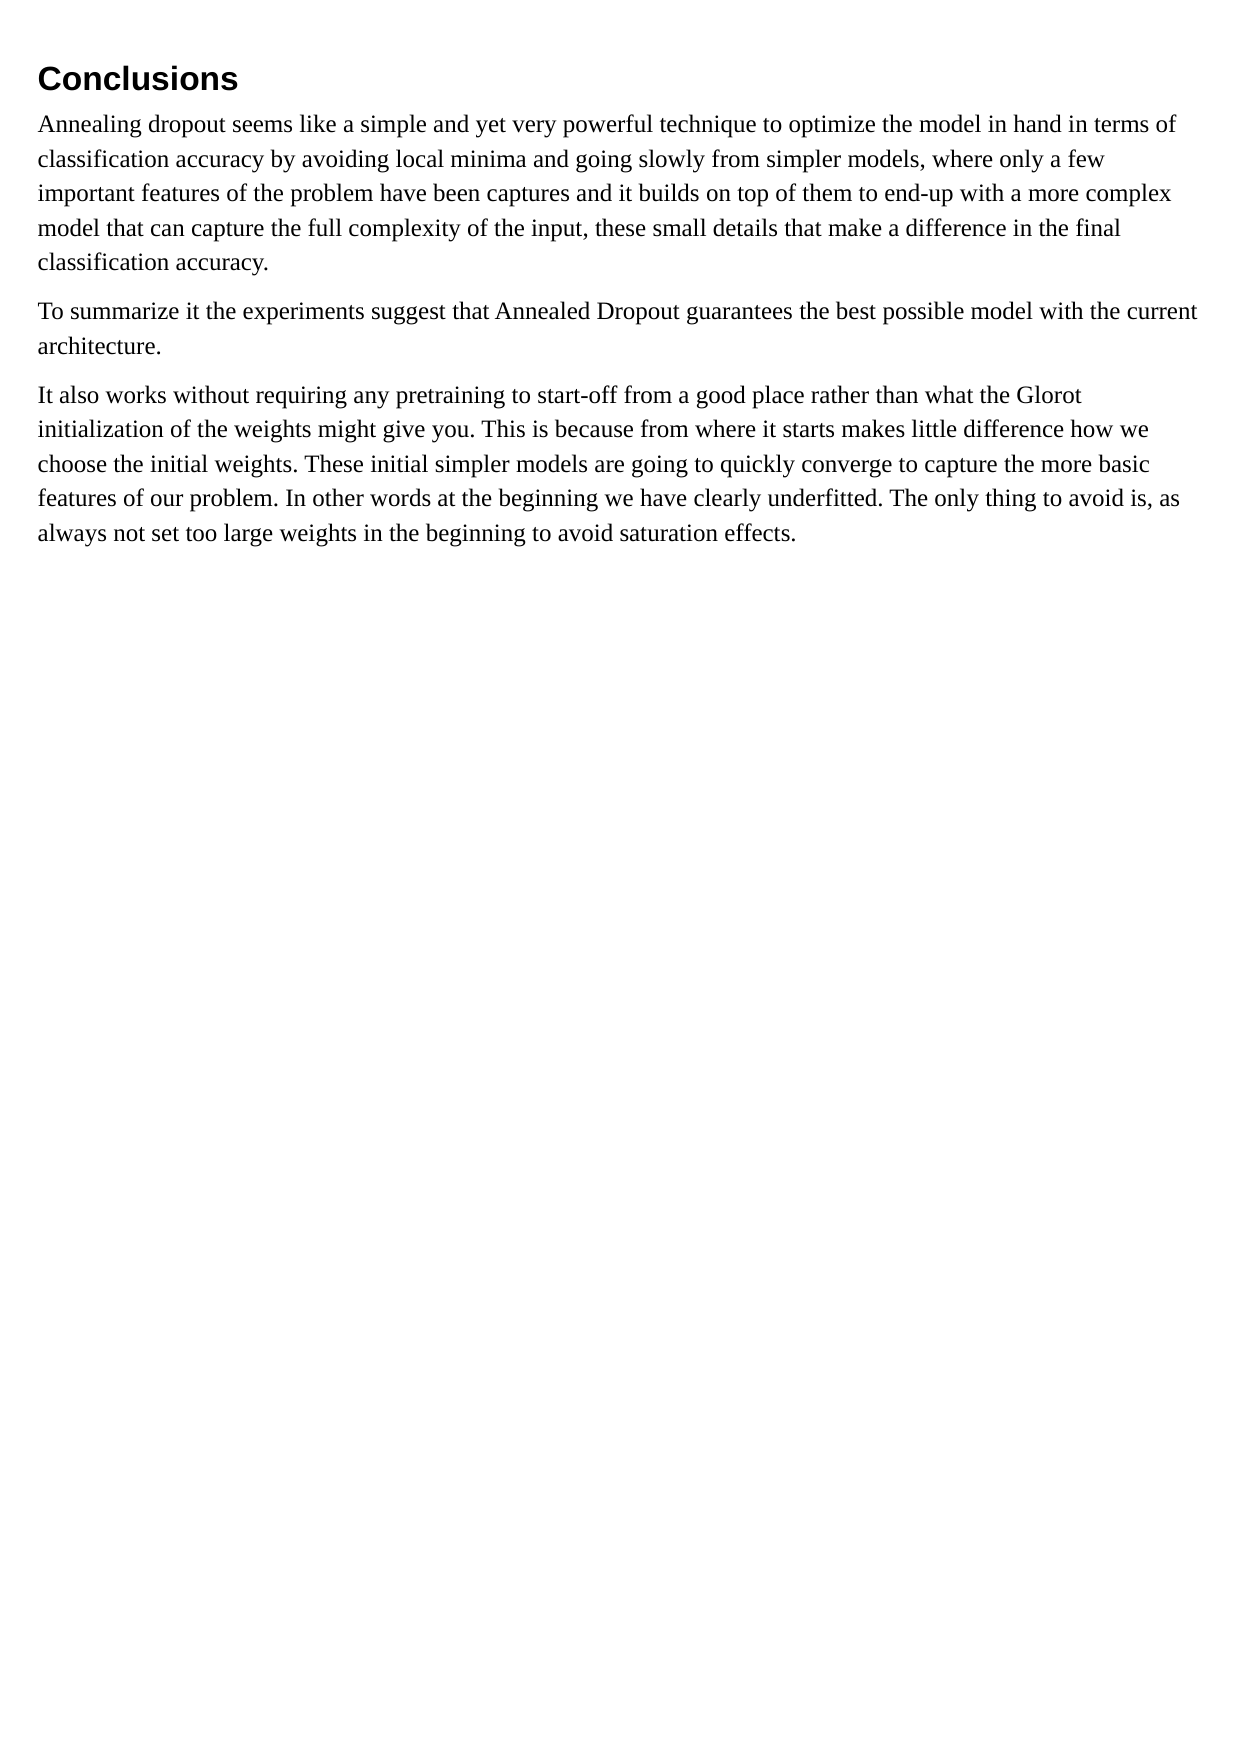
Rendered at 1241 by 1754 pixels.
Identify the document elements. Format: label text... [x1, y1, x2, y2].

text To summarize it the experiments suggest that Annealed Dropout guarantees the best possible model with the current architecture. [37, 296, 1203, 360]
text It also works without requiring any pretraining to start-off from a good place rather than what the Glorot initialization of the weights might give you. This is because from where it starts makes little difference how we choose the initial weights. These initial simpler models are going to quickly converge to capture the more basic features of our problem. In other words at the beginning we have clearly underfitted. The only thing to avoid is, as always not set too large weights in the beginning to avoid saturation effects. [37, 380, 1203, 547]
text Annealing dropout seems like a simple and yet very powerful technique to optimize the model in hand in terms of classification accuracy by avoiding local minima and going slowly from simpler models, where only a few important features of the problem have been captures and it builds on top of them to end-up with a more complex model that can capture the full complexity of the input, these small details that make a difference in the final classification accuracy. [37, 109, 1203, 276]
subtitle Conclusions [37, 58, 1203, 97]
